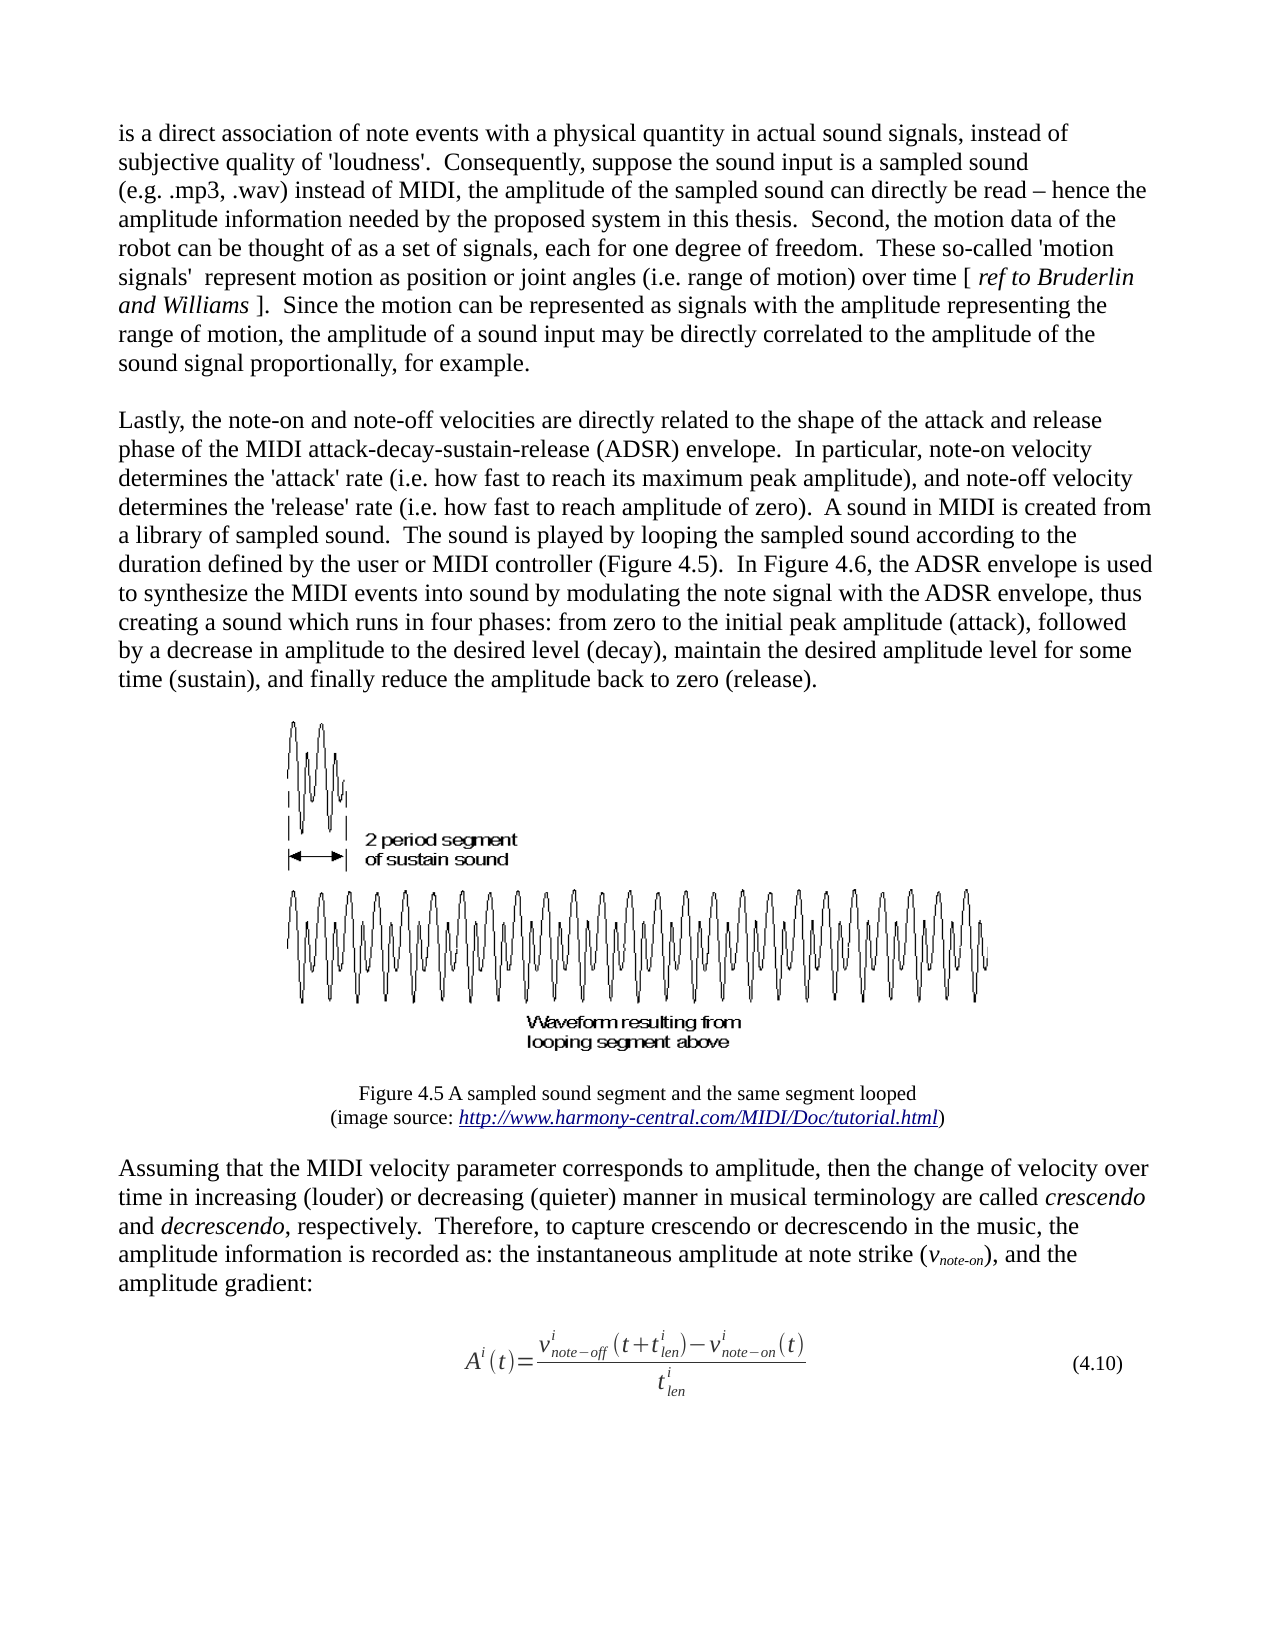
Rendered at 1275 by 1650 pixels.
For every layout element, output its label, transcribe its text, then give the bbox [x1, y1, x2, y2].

picture [287, 721, 988, 1053]
text Assuming that the MIDI velocity parameter corresponds to amplitude, then the change of velocity over time in increasing (louder) or decreasing (quieter) manner in musical terminology are called crescendo and decrescendo, respectively. Therefore, to capture crescendo or decrescendo in the music, the amplitude information is recorded as: the instantaneous amplitude at note strike (vnote-on), and the amplitude gradient: [118, 1153, 1157, 1297]
text is a direct association of note events with a physical quantity in actual sound signals, instead of subjective quality of 'loudness'. Consequently, suppose the sound input is a sampled sound (e.g. .mp3, .wav) instead of MIDI, the amplitude of the sampled sound can directly be read – hence the amplitude information needed by the proposed system in this thesis. Second, the motion data of the robot can be thought of as a set of signals, each for one degree of freedom. These so-called 'motion signals' represent motion as position or joint angles (i.e. range of motion) over time [ ref to Bruderlin and Williams ]. Since the motion can be represented as signals with the amplitude representing the range of motion, the amplitude of a sound input may be directly correlated to the amplitude of the sound signal proportionally, for example. [118, 118, 1157, 377]
text (4.10) [118, 1326, 1157, 1399]
text Lastly, the note-on and note-off velocities are directly related to the shape of the attack and release phase of the MIDI attack-decay-sustain-release (ADSR) envelope. In particular, note-on velocity determines the 'attack' rate (i.e. how fast to reach its maximum peak amplitude), and note-off velocity determines the 'release' rate (i.e. how fast to reach amplitude of zero). A sound in MIDI is created from a library of sampled sound. The sound is played by looping the sampled sound according to the duration defined by the user or MIDI controller (Figure 4.5). In Figure 4.6, the ADSR envelope is used to synthesize the MIDI events into sound by modulating the note signal with the ADSR envelope, thus creating a sound which runs in four phases: from zero to the initial peak amplitude (attack), followed by a decrease in amplitude to the desired level (decay), maintain the desired amplitude level for some time (sustain), and finally reduce the amplitude back to zero (release). [118, 406, 1157, 693]
text Figure 4.5 A sampled sound segment and the same segment looped (image source: http://www.harmony-central.com/MIDI/Doc/tutorial.html) [118, 1081, 1157, 1129]
